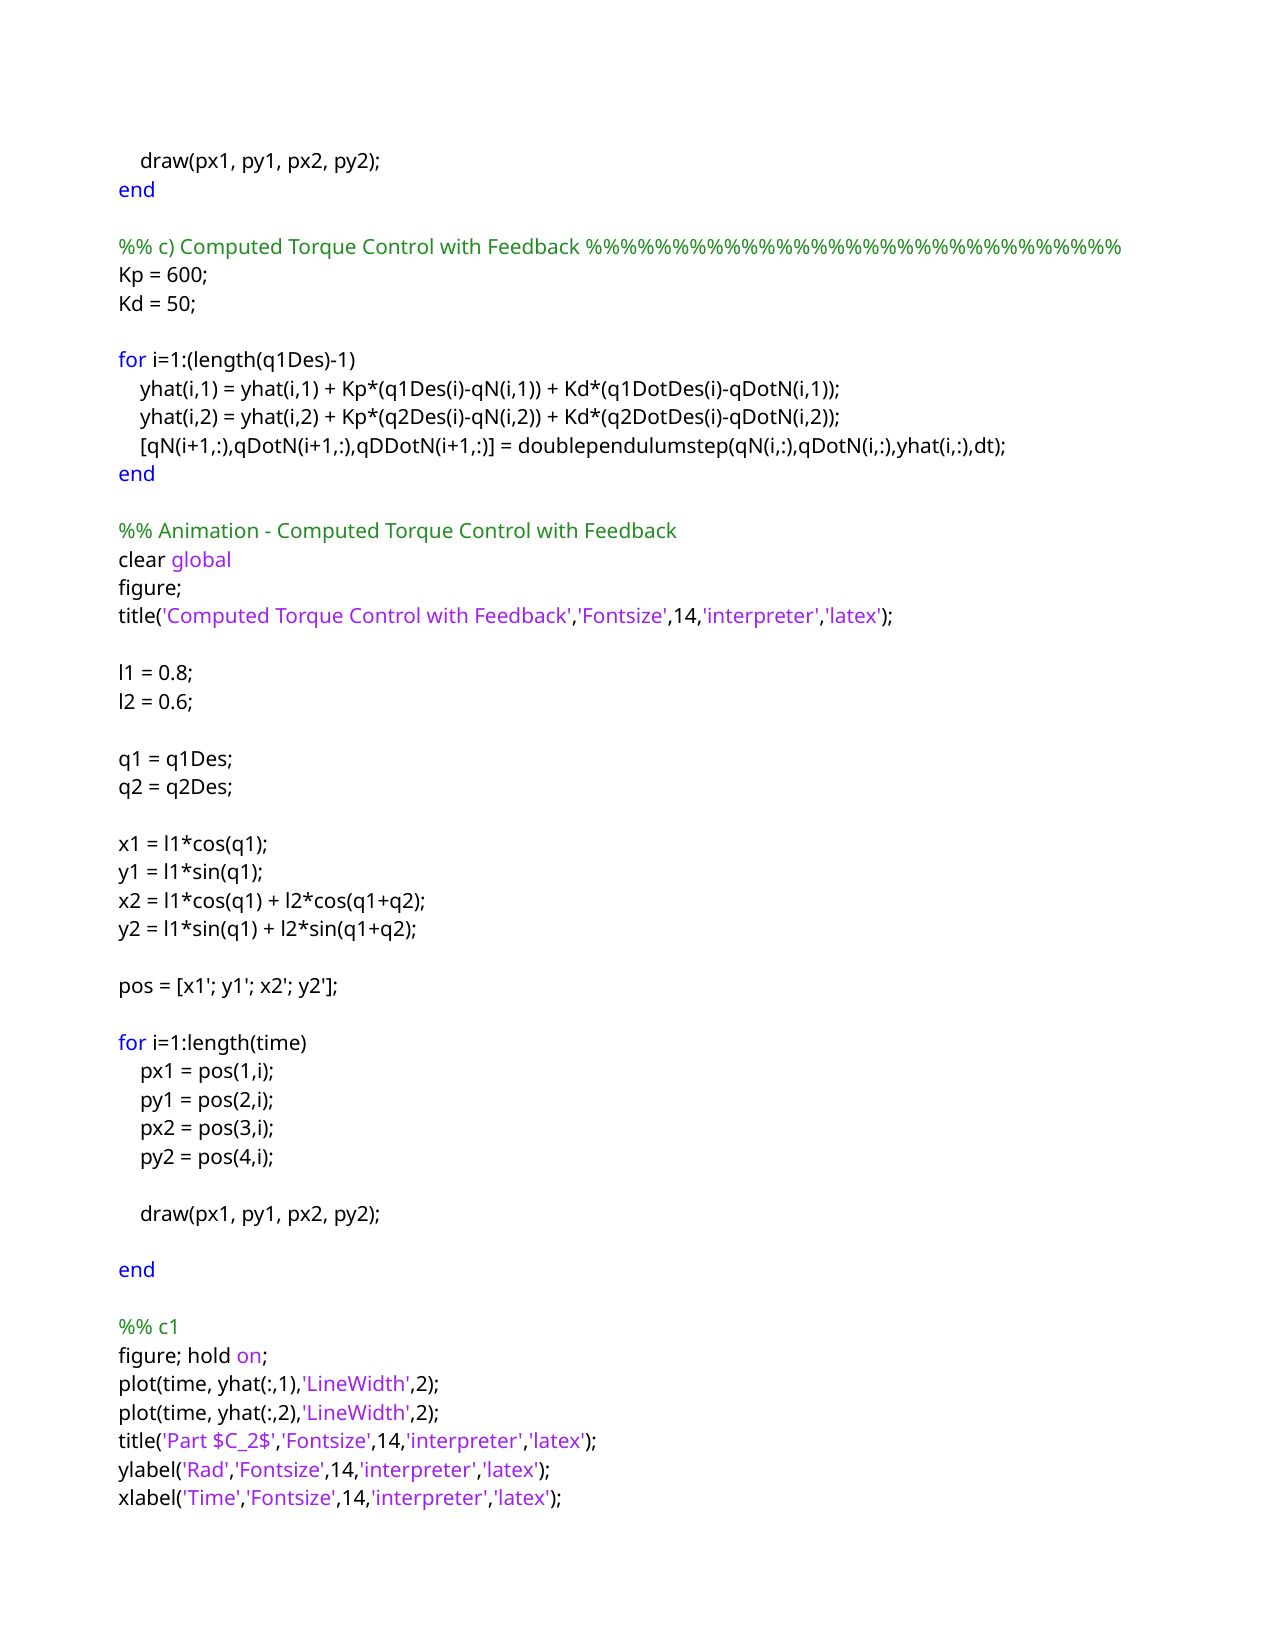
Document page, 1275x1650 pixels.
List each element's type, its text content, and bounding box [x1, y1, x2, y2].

text plot(time, yhat(:,2),'LineWidth',2); [118, 1398, 1157, 1426]
text %% c1 [118, 1312, 1157, 1341]
text px1 = pos(1,i); [118, 1057, 1157, 1085]
text yhat(i,1) = yhat(i,1) + Kp*(q1Des(i)-qN(i,1)) + Kd*(q1DotDes(i)-qDotN(i,1)); [118, 374, 1157, 402]
text py2 = pos(4,i); [118, 1142, 1157, 1170]
text %% Animation - Computed Torque Control with Feedback [118, 516, 1157, 545]
text end [118, 175, 1157, 203]
text for i=1:length(time) [118, 1028, 1157, 1057]
text Kd = 50; [118, 289, 1157, 317]
text q1 = q1Des; [118, 744, 1157, 772]
text l2 = 0.6; [118, 687, 1157, 715]
text x2 = l1*cos(q1) + l2*cos(q1+q2); [118, 886, 1157, 914]
text draw(px1, py1, px2, py2); [118, 1199, 1157, 1227]
text %% c) Computed Torque Control with Feedback %%%%%%%%%%%%%%%%%%%%%%%%%%%%%%% [118, 232, 1157, 260]
text figure; hold on; [118, 1341, 1157, 1369]
text ylabel('Rad','Fontsize',14,'interpreter','latex'); [118, 1455, 1157, 1483]
text py1 = pos(2,i); [118, 1085, 1157, 1113]
text clear global [118, 545, 1157, 573]
text pos = [x1'; y1'; x2'; y2']; [118, 971, 1157, 1000]
text title('Part $C_2$','Fontsize',14,'interpreter','latex'); [118, 1426, 1157, 1455]
text plot(time, yhat(:,1),'LineWidth',2); [118, 1369, 1157, 1398]
text y2 = l1*sin(q1) + l2*sin(q1+q2); [118, 914, 1157, 943]
text Kp = 600; [118, 260, 1157, 289]
text px2 = pos(3,i); [118, 1113, 1157, 1142]
text draw(px1, py1, px2, py2); [118, 147, 1157, 175]
text x1 = l1*cos(q1); [118, 829, 1157, 857]
text figure; [118, 573, 1157, 602]
text title('Computed Torque Control with Feedback','Fontsize',14,'interpreter','latex'); [118, 602, 1157, 630]
text q2 = q2Des; [118, 772, 1157, 801]
text l1 = 0.8; [118, 658, 1157, 687]
text yhat(i,2) = yhat(i,2) + Kp*(q2Des(i)-qN(i,2)) + Kd*(q2DotDes(i)-qDotN(i,2)); [118, 402, 1157, 431]
text end [118, 1256, 1157, 1284]
text [qN(i+1,:),qDotN(i+1,:),qDDotN(i+1,:)] = doublependulumstep(qN(i,:),qDotN(i,:),yhat(i,:),dt); [118, 431, 1157, 459]
text y1 = l1*sin(q1); [118, 857, 1157, 886]
text for i=1:(length(q1Des)-1) [118, 346, 1157, 374]
text xlabel('Time','Fontsize',14,'interpreter','latex'); [118, 1483, 1157, 1512]
text end [118, 459, 1157, 488]
